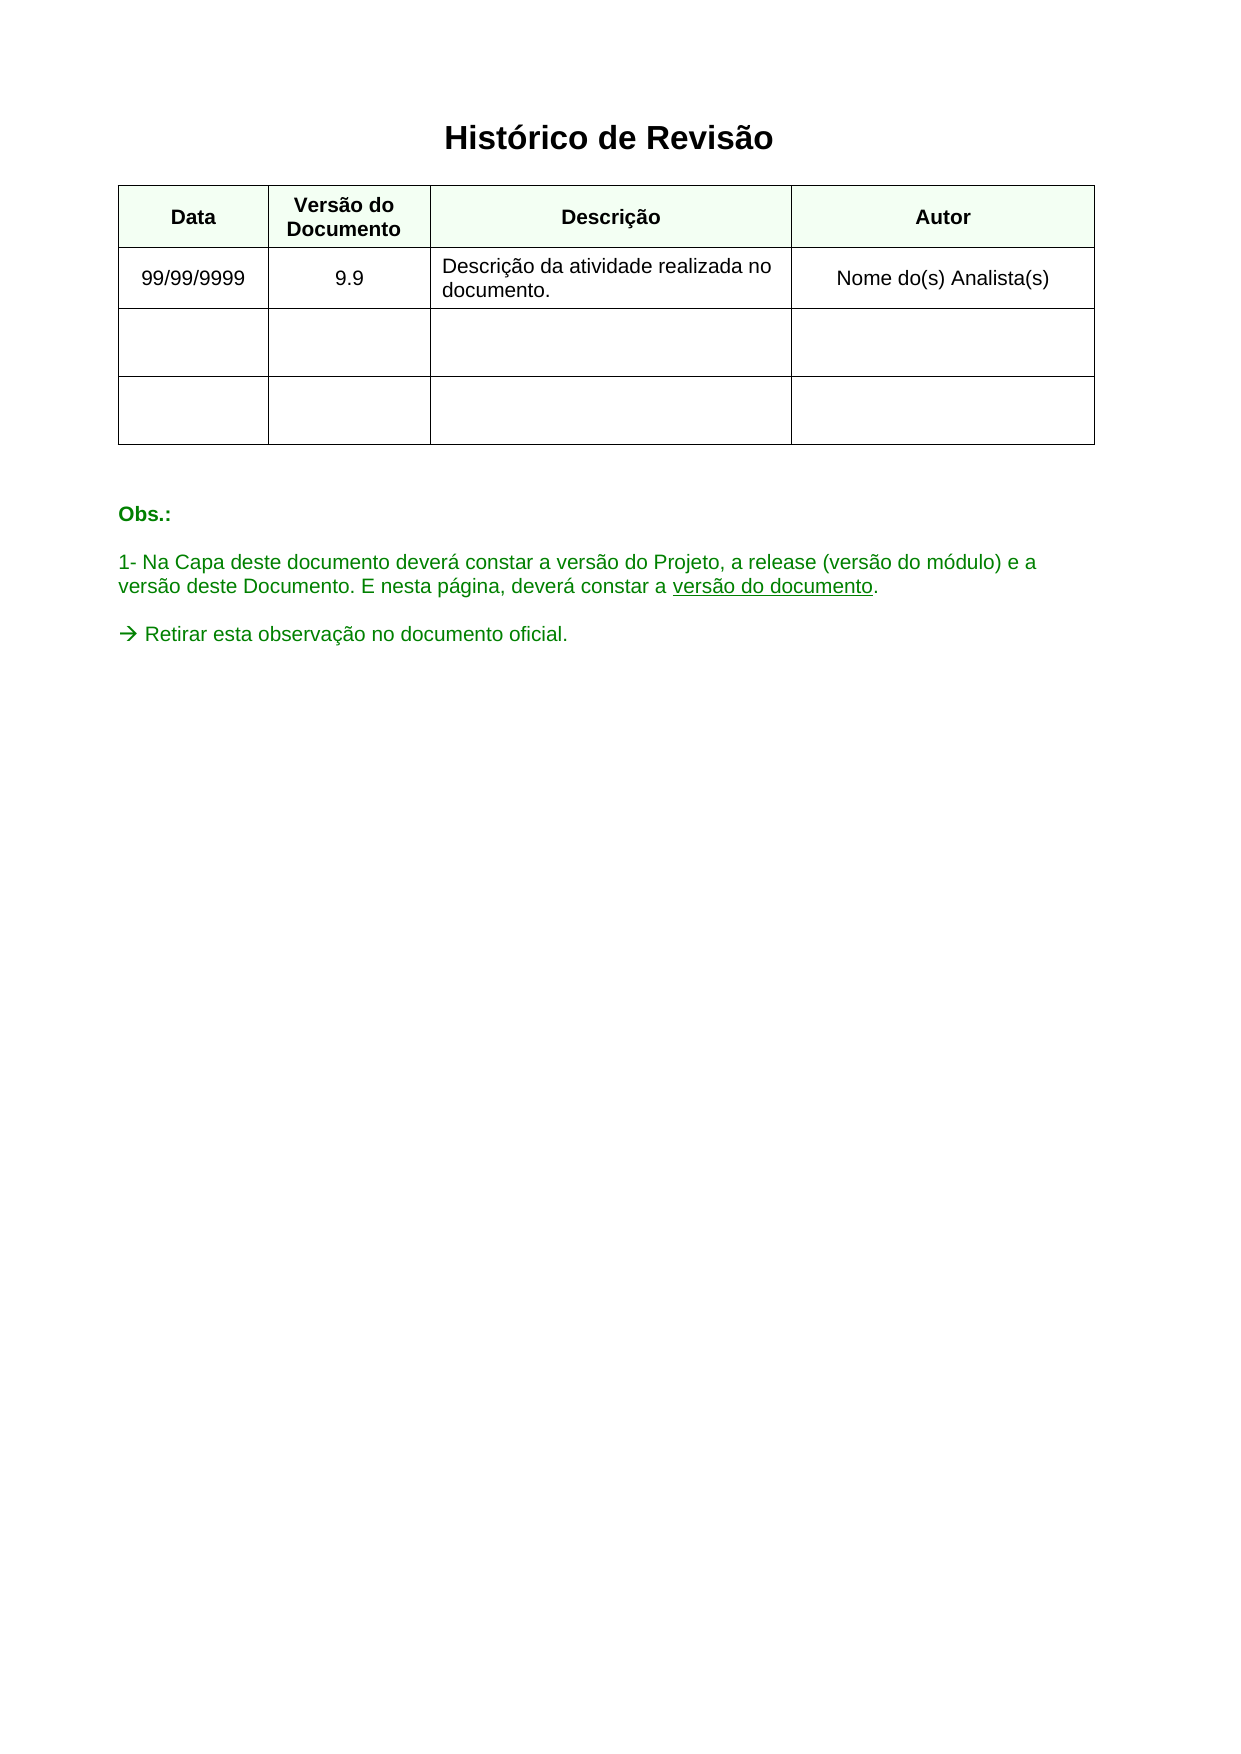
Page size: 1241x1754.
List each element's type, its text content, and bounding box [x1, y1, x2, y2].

title Obs.: [118, 502, 1100, 526]
table_header Autor [792, 186, 1094, 247]
table_cell Descrição da atividade realizada no documento. [431, 248, 791, 308]
table_cell [269, 309, 430, 376]
table_header Descrição [431, 186, 791, 247]
title 1- Na Capa deste documento deverá constar a versão do Projeto, a release (versão do módulo) e a versão deste Documento. E nesta página, deverá constar a versão do documento. [118, 550, 1100, 598]
title  Retirar esta observação no documento oficial. [118, 622, 1100, 646]
table_cell 99/99/9999 [119, 248, 268, 308]
table_header Data [119, 186, 268, 247]
table_header Versão do Documento [269, 186, 430, 247]
table_cell Nome do(s) Analista(s) [792, 248, 1094, 308]
table_cell [119, 309, 268, 376]
table_cell [431, 309, 791, 376]
table_cell [431, 377, 791, 444]
table_cell 9.9 [269, 248, 430, 308]
table_cell [269, 377, 430, 444]
text Histórico de Revisão [118, 118, 1100, 157]
table_cell [792, 309, 1094, 376]
table_cell [119, 377, 268, 444]
table_cell [792, 377, 1094, 444]
